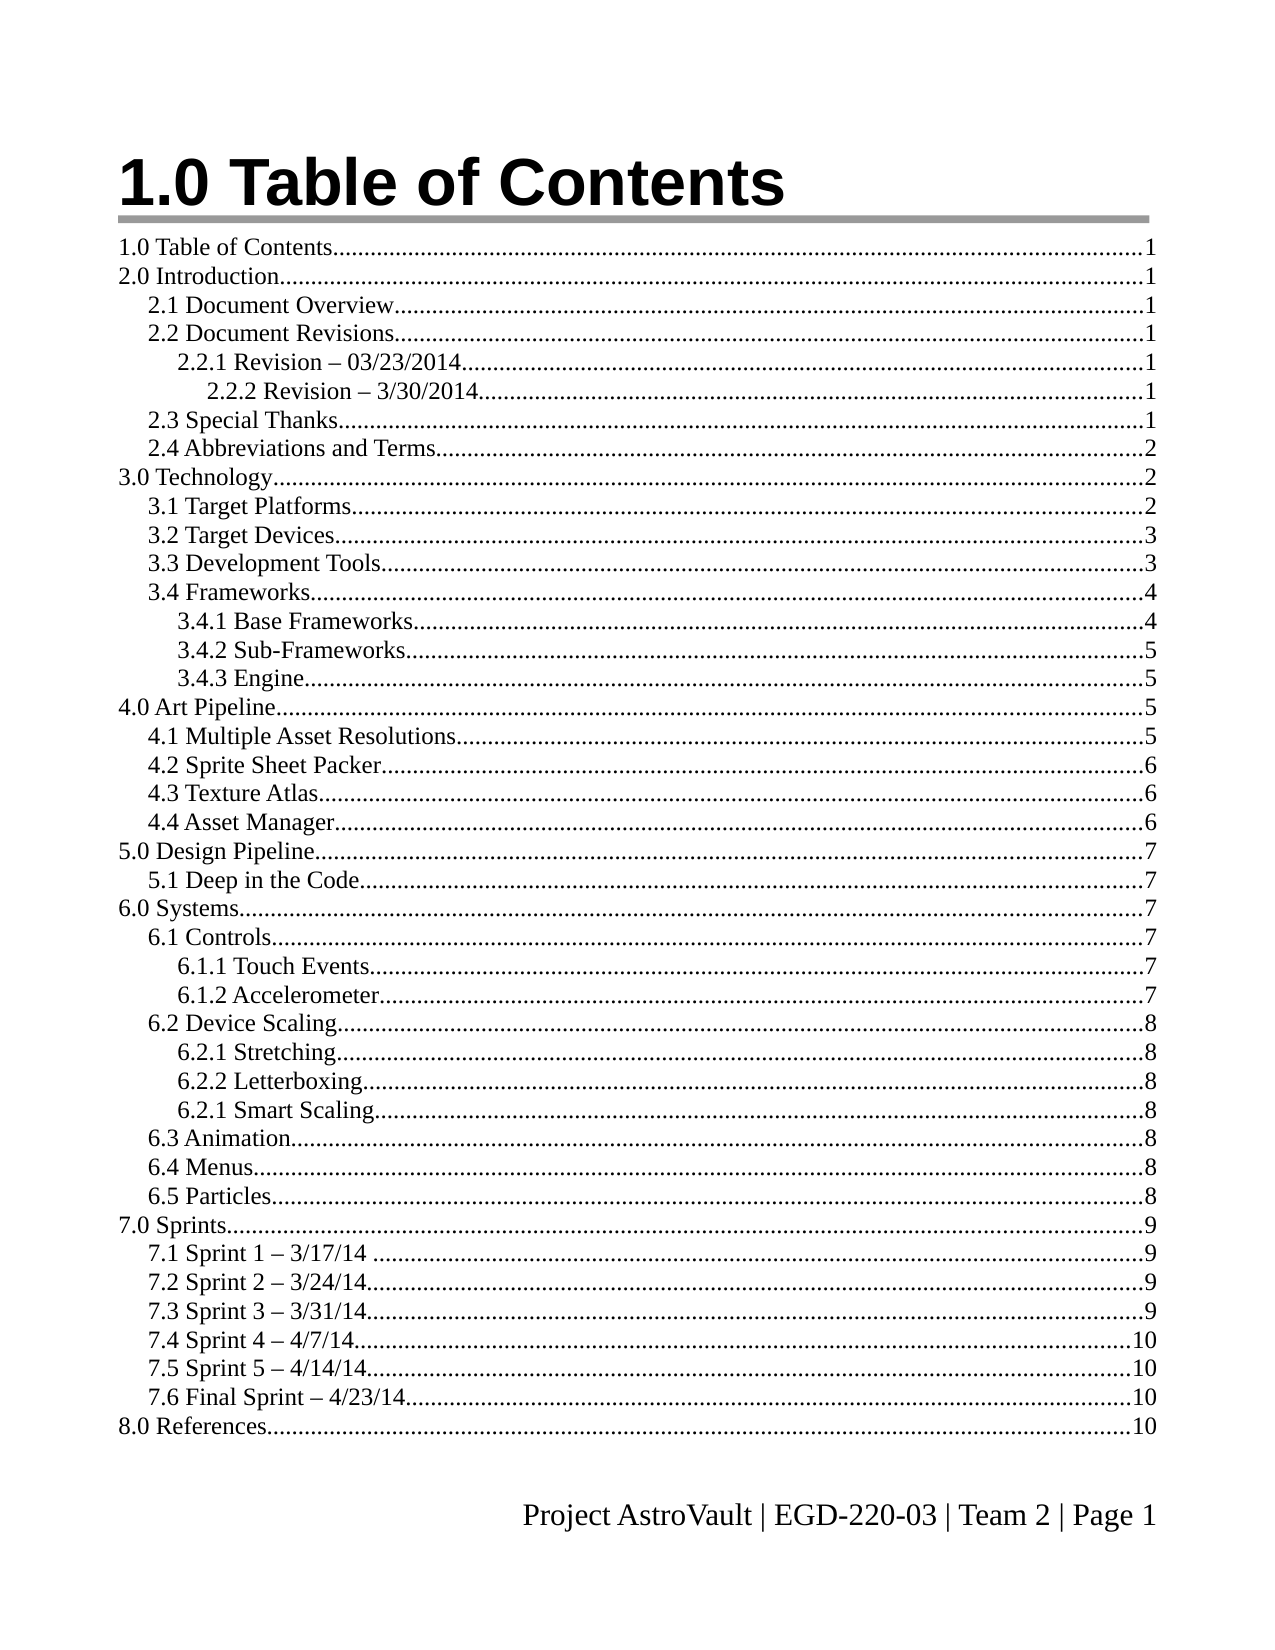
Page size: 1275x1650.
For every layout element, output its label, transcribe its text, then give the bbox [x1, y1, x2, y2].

text 6.1.1 Touch Events 7 [177, 951, 1157, 980]
text 4.0 Art Pipeline 5 [118, 692, 1157, 721]
text 6.2.1 Stretching 8 [177, 1037, 1157, 1066]
text 7.6 Final Sprint – 4/23/14 10 [148, 1382, 1157, 1411]
text 4.3 Texture Atlas 6 [148, 778, 1157, 807]
text 3.2 Target Devices 3 [148, 520, 1157, 548]
text 2.0 Introduction 1 [118, 261, 1157, 290]
text 7.4 Sprint 4 – 4/7/14 10 [148, 1325, 1157, 1353]
text 7.1 Sprint 1 – 3/17/14 9 [148, 1238, 1157, 1267]
text 6.0 Systems 7 [118, 893, 1157, 922]
text 3.3 Development Tools 3 [148, 548, 1157, 577]
text 6.2.1 Smart Scaling 8 [177, 1095, 1157, 1123]
text 7.5 Sprint 5 – 4/14/14 10 [148, 1353, 1157, 1382]
text 3.4.1 Base Frameworks 4 [177, 606, 1157, 635]
text 2.4 Abbreviations and Terms 2 [148, 433, 1157, 462]
text 3.0 Technology 2 [118, 462, 1157, 491]
text 2.2.1 Revision – 03/23/2014 1 [177, 347, 1157, 376]
text 3.4 Frameworks 4 [148, 577, 1157, 606]
text 6.2.2 Letterboxing 8 [177, 1066, 1157, 1095]
text 3.4.3 Engine 5 [177, 663, 1157, 692]
text 6.5 Particles 8 [148, 1181, 1157, 1210]
text 6.1.2 Accelerometer 7 [177, 980, 1157, 1008]
text 7.2 Sprint 2 – 3/24/14 9 [148, 1267, 1157, 1296]
text 2.2 Document Revisions 1 [148, 318, 1157, 347]
text 3.4.2 Sub-Frameworks 5 [177, 635, 1157, 663]
text 6.3 Animation 8 [148, 1123, 1157, 1152]
text 6.1 Controls 7 [148, 922, 1157, 951]
text 2.2.2 Revision – 3/30/2014 1 [207, 376, 1157, 405]
text 6.2 Device Scaling 8 [148, 1008, 1157, 1037]
text 1.0 Table of Contents 1 [118, 232, 1157, 261]
text 6.4 Menus 8 [148, 1152, 1157, 1181]
text 7.3 Sprint 3 – 3/31/14 9 [148, 1296, 1157, 1325]
text 4.2 Sprite Sheet Packer 6 [148, 750, 1157, 778]
text 3.1 Target Platforms 2 [148, 491, 1157, 520]
text 2.3 Special Thanks 1 [148, 405, 1157, 433]
text 4.1 Multiple Asset Resolutions 5 [148, 721, 1157, 750]
text 8.0 References 10 [118, 1411, 1157, 1440]
text 7.0 Sprints 9 [118, 1210, 1157, 1238]
text 5.1 Deep in the Code 7 [148, 865, 1157, 893]
subtitle 1.0 Table of Contents [118, 143, 1157, 220]
text 4.4 Asset Manager 6 [148, 807, 1157, 836]
text 2.1 Document Overview 1 [148, 290, 1157, 318]
text 5.0 Design Pipeline 7 [118, 836, 1157, 865]
